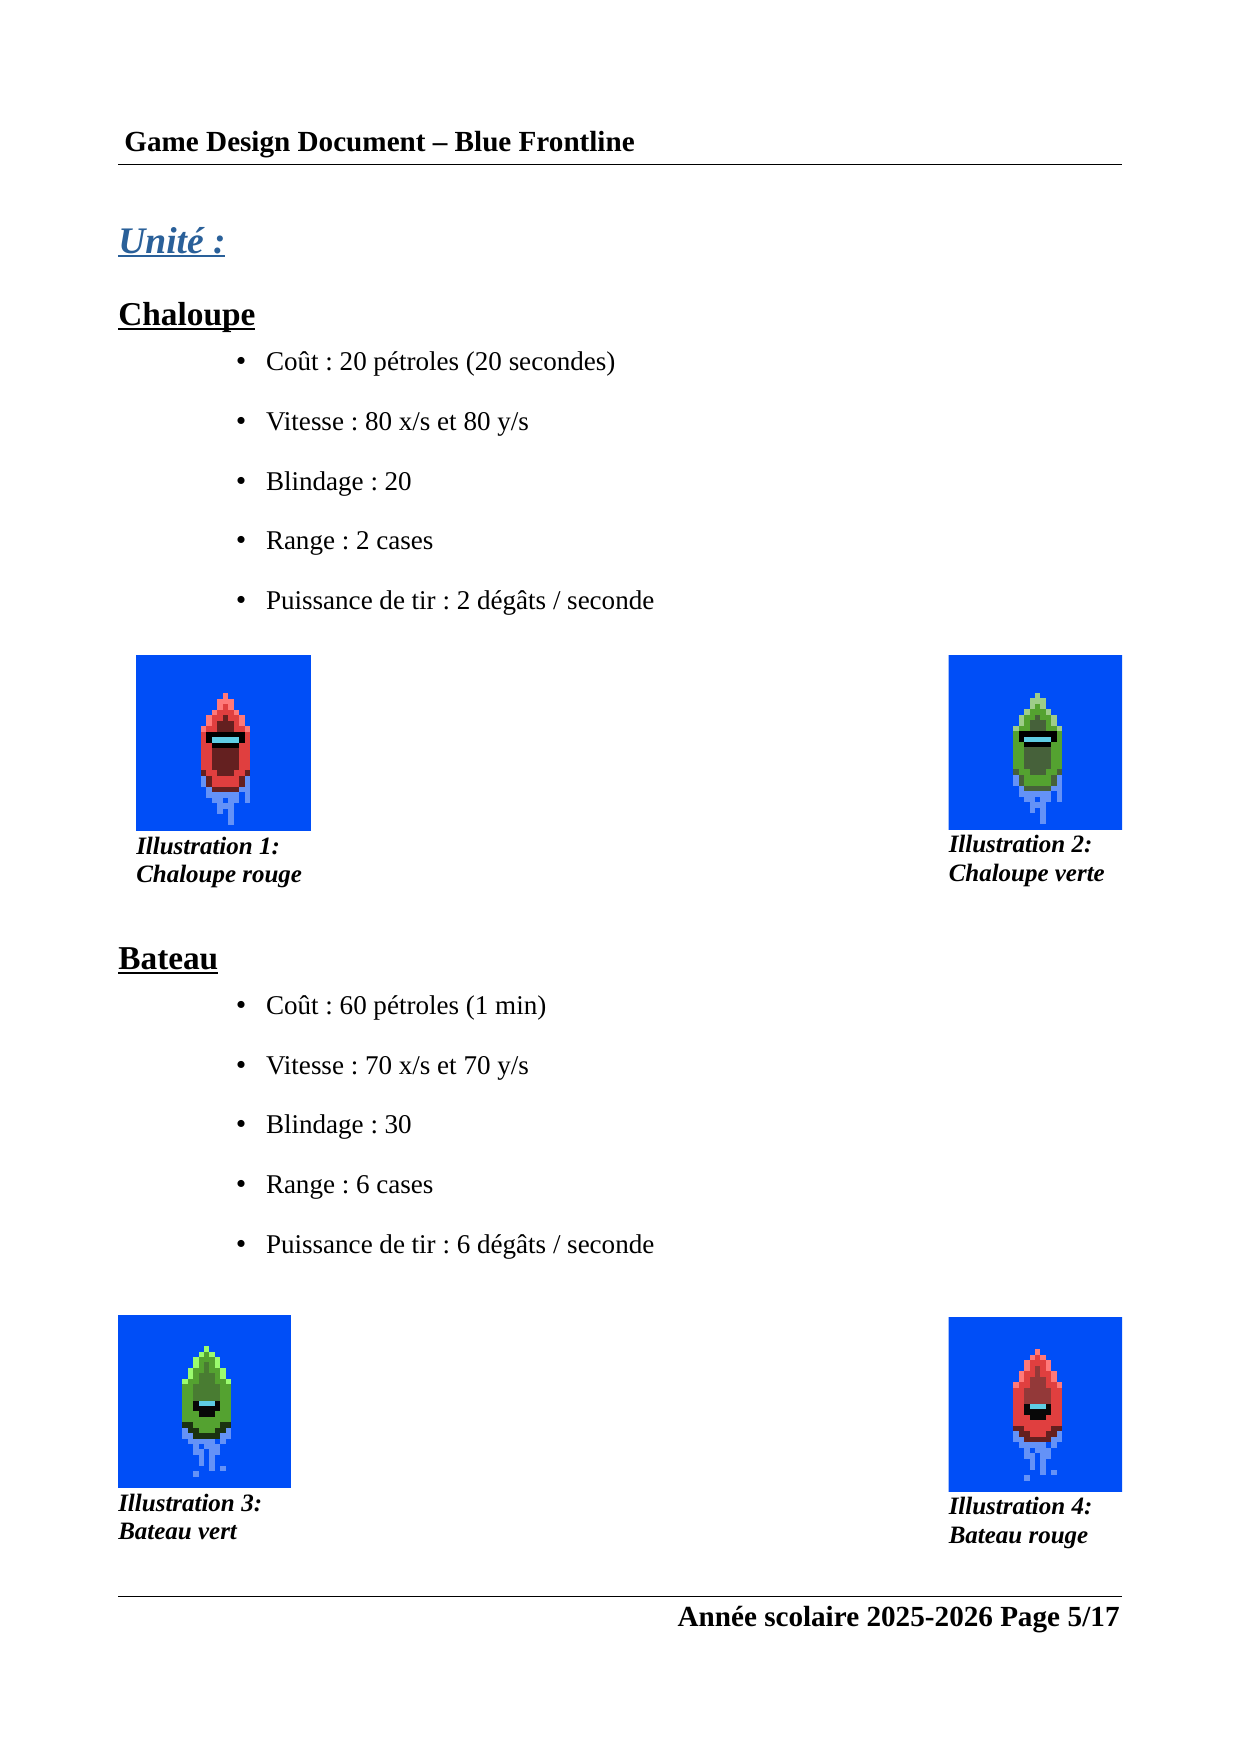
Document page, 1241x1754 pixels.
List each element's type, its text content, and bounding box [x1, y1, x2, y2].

list Puissance de tir : 6 dégâts / seconde [236, 1228, 1122, 1259]
subtitle Bateau [118, 938, 1122, 977]
text Illustration 3: Bateau vert [118, 1488, 291, 1545]
list Vitesse : 70 x/s et 70 y/s [236, 1049, 1122, 1080]
picture [118, 1315, 291, 1488]
list Blindage : 20 [236, 464, 1122, 496]
text Illustration 1: Chaloupe rouge [136, 831, 311, 888]
list Range : 2 cases [236, 524, 1122, 555]
list Range : 6 cases [236, 1168, 1122, 1199]
subtitle Unité : [118, 218, 1122, 261]
text Illustration 4: Bateau rouge [948, 1492, 1122, 1549]
list Blindage : 30 [236, 1108, 1122, 1140]
text Illustration 2: Chaloupe verte [948, 830, 1122, 887]
list Vitesse : 80 x/s et 80 y/s [236, 405, 1122, 436]
picture [948, 1317, 1123, 1492]
list Coût : 60 pétroles (1 min) [236, 989, 1122, 1021]
picture [948, 655, 1123, 830]
subtitle Chaloupe [118, 294, 1122, 333]
list Coût : 20 pétroles (20 secondes) [236, 345, 1122, 377]
picture [136, 655, 311, 831]
list Puissance de tir : 2 dégâts / seconde [236, 584, 1122, 615]
